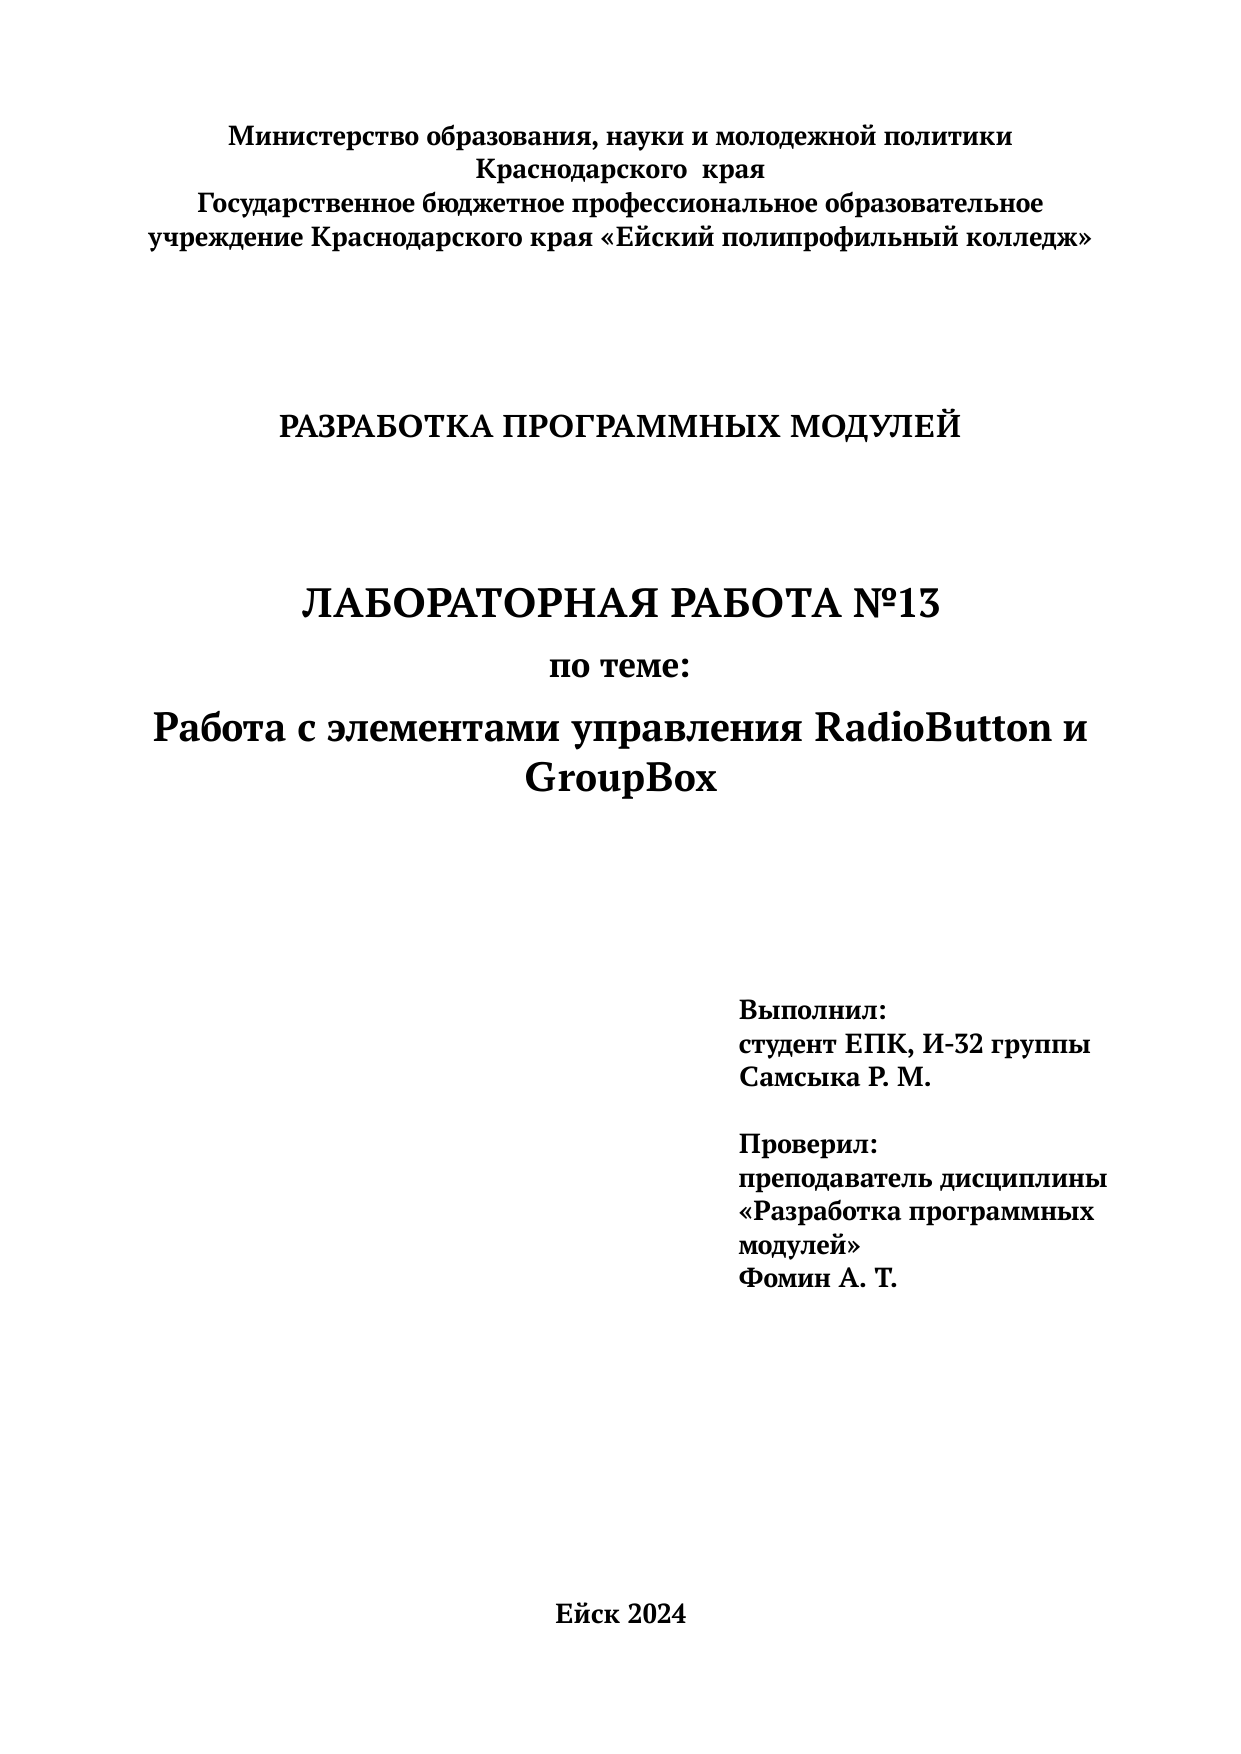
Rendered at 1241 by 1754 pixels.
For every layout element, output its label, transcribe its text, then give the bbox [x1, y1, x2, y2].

text Фомин А. Т. [738, 1261, 1122, 1294]
text по теме: [118, 642, 1122, 686]
text Выполнил: [738, 992, 1122, 1026]
text Проверил: [738, 1126, 1122, 1160]
text Министерство образования, науки и молодежной политики [118, 118, 1122, 152]
text Самсыка Р. М. [738, 1059, 1122, 1093]
text Ейск 2024 [118, 1596, 1122, 1629]
text студент ЕПК, И-32 группы [738, 1026, 1122, 1059]
text преподаватель дисциплины «Разработка программных модулей» [738, 1160, 1122, 1261]
text РАЗРАБОТКА ПРОГРАММНЫХ МОДУЛЕЙ [118, 406, 1122, 445]
text Краснодарского края [118, 152, 1122, 185]
subtitle Работа с элементами управления RadioButton и GroupBox [118, 701, 1122, 801]
text ЛАБОРАТОРНАЯ РАБОТА №13 [118, 577, 1122, 627]
text Государственное бюджетное профессиональное образовательное учреждение Краснодарского края «Ейский полипрофильный колледж» [118, 185, 1122, 252]
